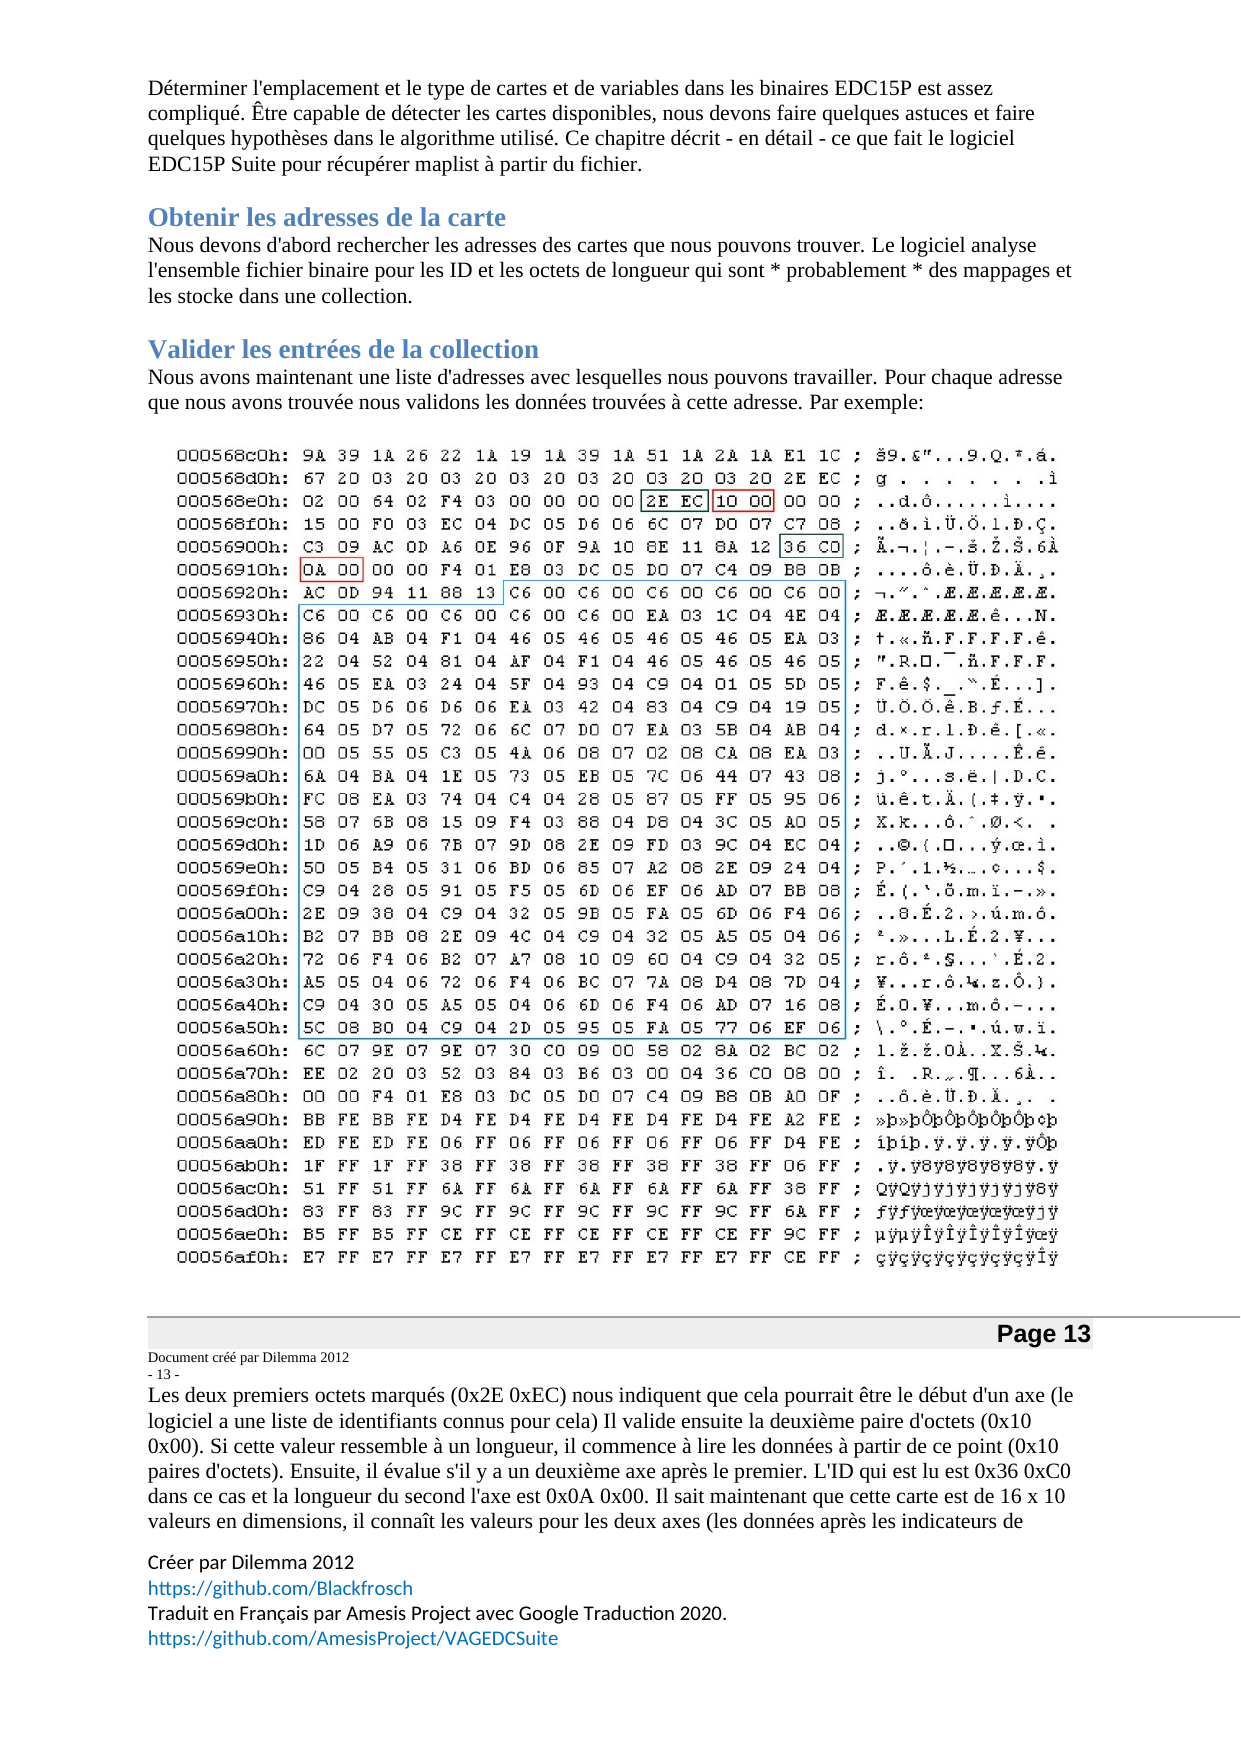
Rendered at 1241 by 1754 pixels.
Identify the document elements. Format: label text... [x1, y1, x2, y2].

text Déterminer l'emplacement et le type de cartes et de variables dans les binaires EDC15P est assez compliqué. Être capable de détecter les cartes disponibles, nous devons faire quelques astuces et faire quelques hypothèses dans le algorithme utilisé. Ce chapitre décrit - en détail - ce que fait le logiciel EDC15P Suite pour récupérer maplist à partir du fichier. [148, 75, 1093, 176]
text - 13 - [148, 1366, 1093, 1382]
text Les deux premiers octets marqués (0x2E 0xEC) nous indiquent que cela pourrait être le début d'un axe (le logiciel a une liste de identifiants connus pour cela) Il valide ensuite la deuxième paire d'octets (0x10 0x00). Si cette valeur ressemble à un longueur, il commence à lire les données à partir de ce point (0x10 paires d'octets). Ensuite, il évalue s'il y a un deuxième axe après le premier. L'ID qui est lu est 0x36 0xC0 dans ce cas et la longueur du second l'axe est 0x0A 0x00. Il sait maintenant que cette carte est de 16 x 10 valeurs en dimensions, il connaît les valeurs pour les deux axes (les données après les indicateurs de [148, 1382, 1093, 1534]
text Nous avons maintenant une liste d'adresses avec lesquelles nous pouvons travailler. Pour chaque adresse que nous avons trouvée nous validons les données trouvées à cette adresse. Par exemple: [148, 364, 1093, 414]
table_header Page 13 [148, 1318, 1093, 1349]
text Nous devons d'abord rechercher les adresses des cartes que nous pouvons trouver. Le logiciel analyse l'ensemble fichier binaire pour les ID et les octets de longueur qui sont * probablement * des mappages et les stocke dans une collection. [148, 232, 1093, 308]
text Document créé par Dilemma 2012 [148, 1349, 1093, 1366]
text Valider les entrées de la collection [148, 333, 1093, 364]
text Obtenir les adresses de la carte [148, 201, 1093, 232]
